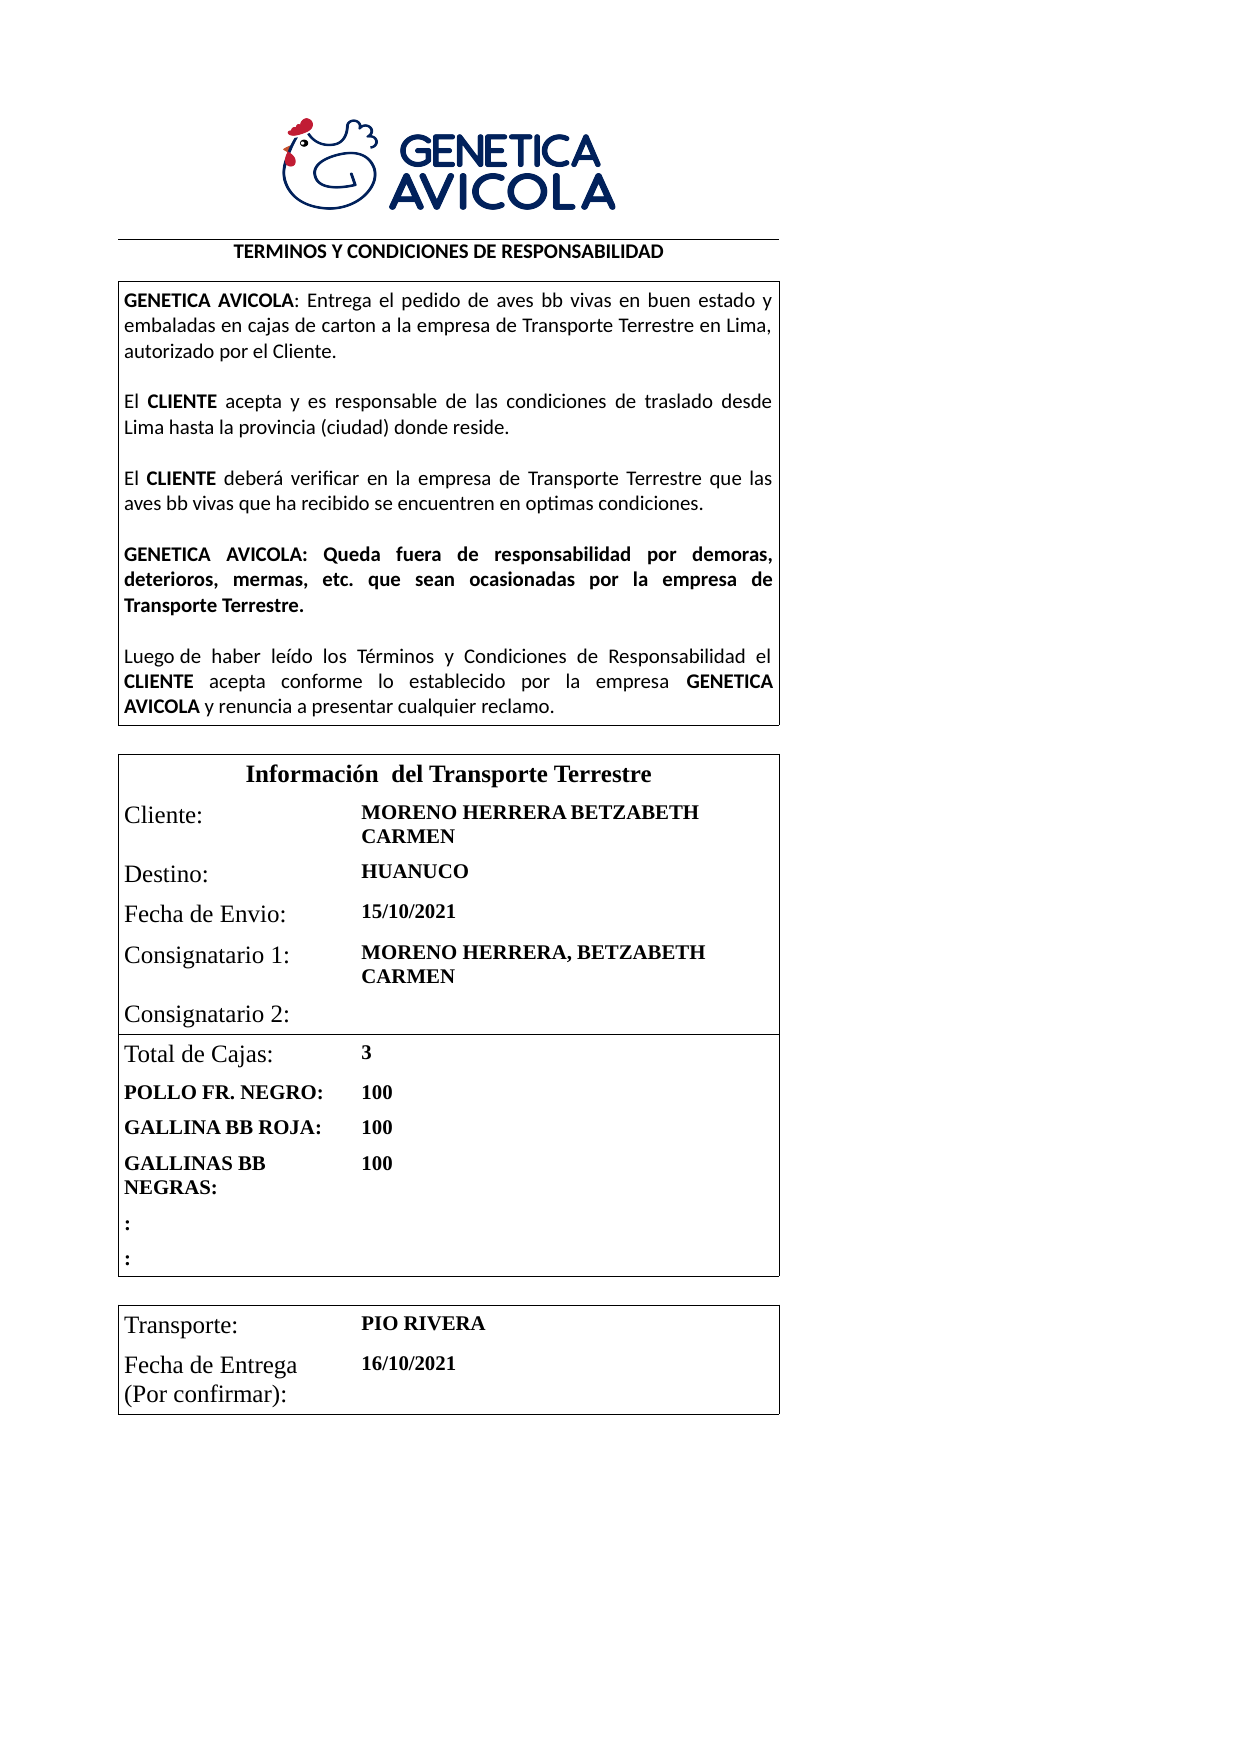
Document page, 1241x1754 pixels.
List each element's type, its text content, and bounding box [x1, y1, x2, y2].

table_cell GENETICA AVICOLA: Entrega el pedido de aves bb vivas en buen estado y embaladas en cajas de carton a la empresa de Transporte Terrestre en Lima, autorizado por el Cliente. El CLIENTE acepta y es responsable de las condiciones de traslado desde Lima hasta la provincia (ciudad) donde reside. El CLIENTE deberá verificar en la empresa de Transporte Terrestre que las aves bb vivas que ha recibido se encuentren en optimas condiciones. GENETICA AVICOLA: Queda fuera de responsabilidad por demoras, deterioros, mermas, etc. que sean ocasionadas por la empresa de Transporte Terrestre. Luego de haber leído los Términos y Condiciones de Responsabilidad el CLIENTE acepta conforme lo establecido por la empresa GENETICA AVICOLA y renuncia a presentar cualquier reclamo. [119, 282, 779, 725]
table_cell MORENO HERRERA, BETZABETH CARMEN [356, 934, 779, 993]
table_cell GALLINA BB ROJA: [119, 1110, 356, 1145]
table_cell GALLINAS BB NEGRAS: [119, 1145, 356, 1205]
table_cell 100 [356, 1074, 779, 1109]
table_cell [356, 1205, 779, 1240]
table_cell [356, 994, 779, 1034]
table_cell 3 [356, 1035, 779, 1074]
table_cell Fecha de Entrega (Por confirmar): [119, 1345, 356, 1414]
table_cell : [119, 1205, 356, 1240]
table_cell Consignatario 1: [119, 934, 356, 993]
table_cell 100 [356, 1110, 779, 1145]
table_cell 16/10/2021 [356, 1345, 779, 1414]
picture [282, 118, 616, 210]
table_cell Total de Cajas: [119, 1035, 356, 1074]
table_cell POLLO FR. NEGRO: [119, 1074, 356, 1109]
table_header Información del Transporte Terrestre [119, 755, 779, 794]
table_cell Cliente: [119, 794, 356, 853]
table_cell Destino: [119, 854, 356, 894]
table_cell [118, 1277, 356, 1304]
table_cell 100 [356, 1145, 779, 1205]
table_cell MORENO HERRERA BETZABETH CARMEN [356, 794, 779, 853]
table_cell PIO RIVERA [356, 1306, 779, 1345]
table_cell 15/10/2021 [356, 894, 779, 934]
table_cell HUANUCO [356, 854, 779, 894]
table_cell Transporte: [119, 1306, 356, 1345]
table_cell : [119, 1240, 356, 1276]
table_cell [356, 1277, 779, 1304]
table_header TERMINOS Y CONDICIONES DE RESPONSABILIDAD [118, 240, 779, 281]
table_cell Consignatario 2: [119, 994, 356, 1034]
table_cell Fecha de Envio: [119, 894, 356, 934]
table_cell [356, 1240, 779, 1276]
